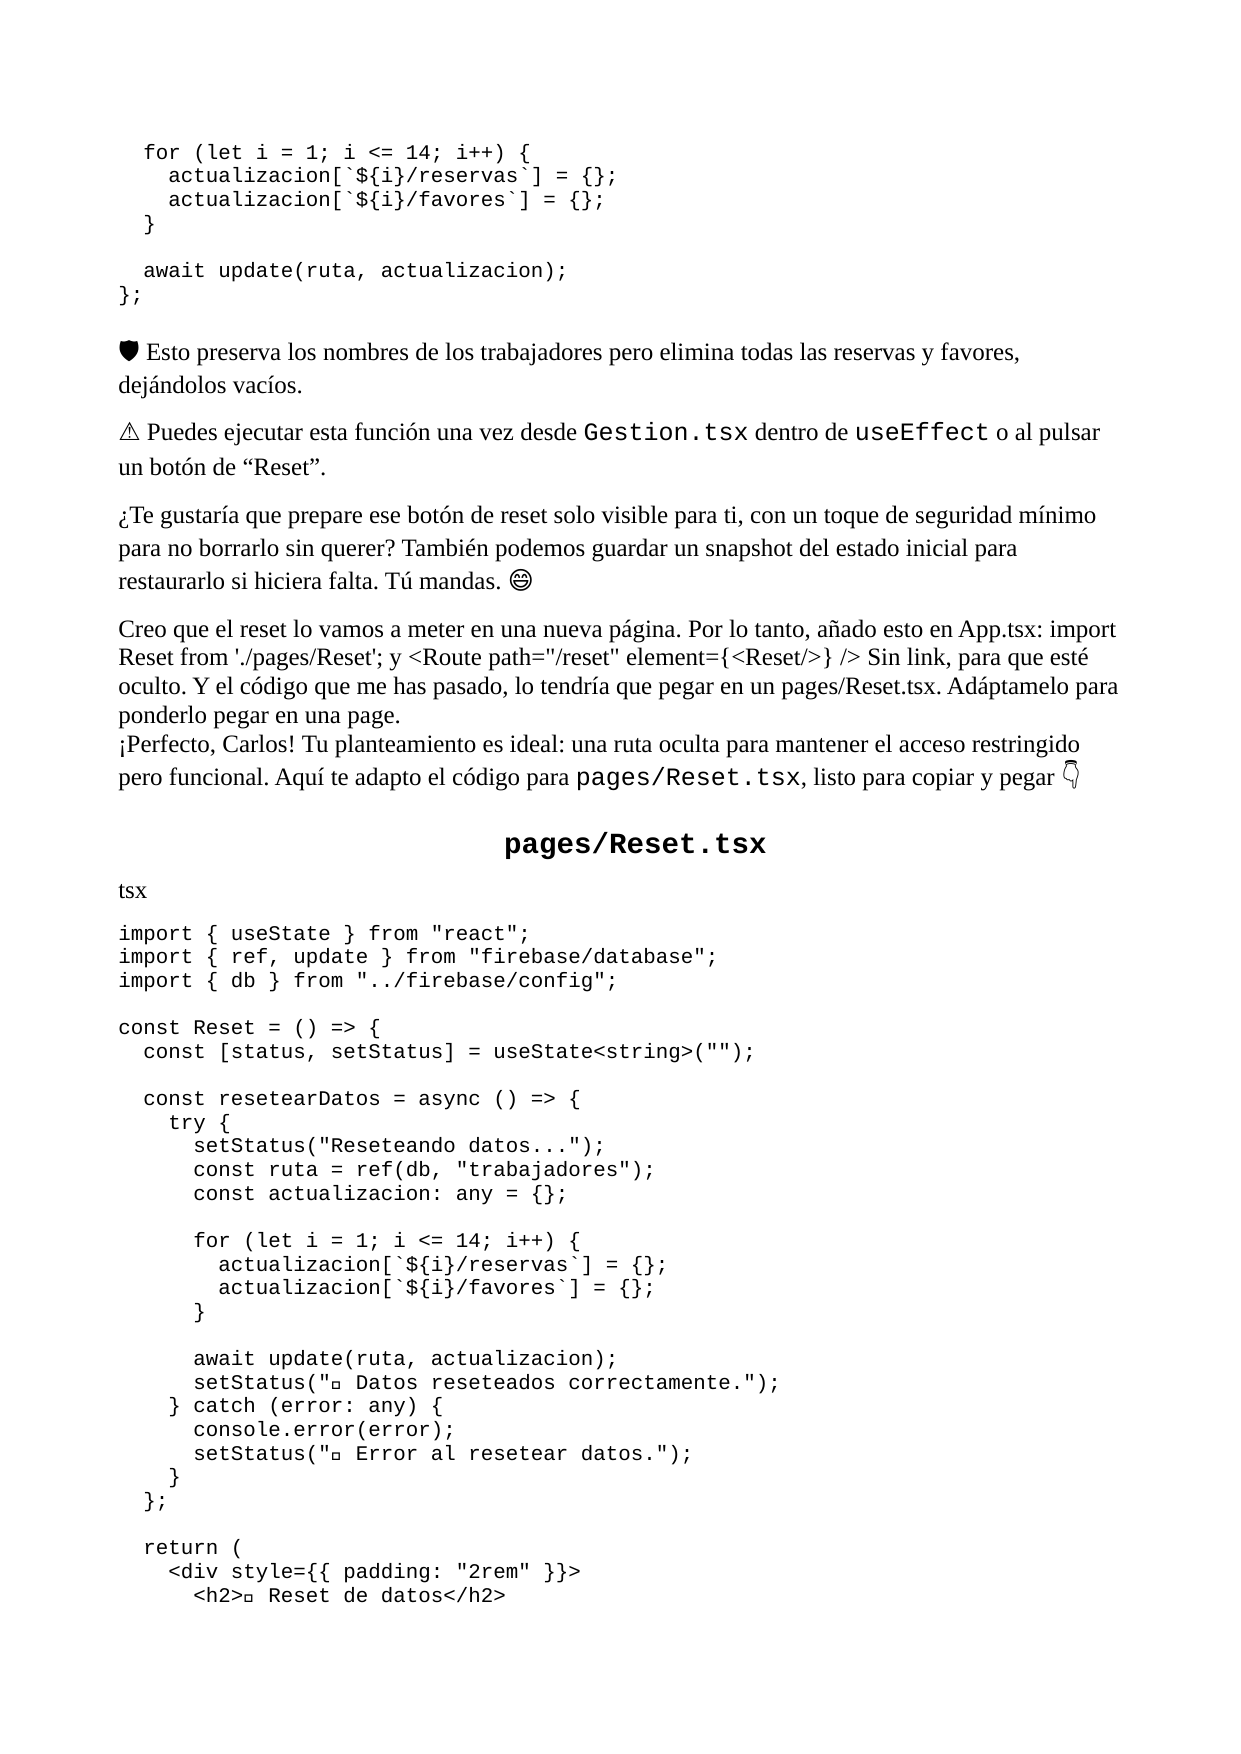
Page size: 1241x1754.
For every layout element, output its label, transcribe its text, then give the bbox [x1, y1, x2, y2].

text Creo que el reset lo vamos a meter en una nueva página. Por lo tanto, añado esto en App.tsx: import Reset from './pages/Reset'; y <Route path="/reset" element={<Reset/>} /> Sin link, para que esté oculto. Y el código que me has pasado, lo tendría que pegar en un pages/Reset.tsx. Adáptamelo para ponderlo pegar en una page. [118, 614, 1122, 729]
text setStatus("Reseteando datos..."); [118, 1135, 1122, 1159]
text ¡Perfecto, Carlos! Tu planteamiento es ideal: una ruta oculta para mantener el acceso restringido pero funcional. Aquí te adapto el código para pages/Reset.tsx, listo para copiar y pegar 👇 [118, 729, 1122, 793]
text await update(ruta, actualizacion); [118, 260, 1122, 284]
text for (let i = 1; i <= 14; i++) { [118, 1230, 1122, 1253]
text setStatus("❌ Error al resetear datos."); [118, 1443, 1122, 1466]
text <h2>🔁 Reset de datos</h2> [118, 1584, 1122, 1608]
text actualizacion[`${i}/favores`] = {}; [118, 1277, 1122, 1301]
text console.error(error); [118, 1419, 1122, 1443]
text <div style={{ padding: "2rem" }}> [118, 1561, 1122, 1584]
text actualizacion[`${i}/reservas`] = {}; [118, 165, 1122, 189]
text } catch (error: any) { [118, 1395, 1122, 1419]
text }; [118, 284, 1122, 307]
text await update(ruta, actualizacion); [118, 1348, 1122, 1372]
text const actualizacion: any = {}; [118, 1183, 1122, 1206]
text import { ref, update } from "firebase/database"; [118, 946, 1122, 970]
text return ( [118, 1537, 1122, 1561]
subtitle 📄 pages/Reset.tsx [118, 826, 1122, 862]
text } [118, 1466, 1122, 1490]
text const [status, setStatus] = useState<string>(""); [118, 1041, 1122, 1064]
text import { useState } from "react"; [118, 922, 1122, 946]
text tsx [118, 875, 1122, 904]
text }; [118, 1490, 1122, 1514]
text import { db } from "../firebase/config"; [118, 970, 1122, 993]
text } [118, 1301, 1122, 1324]
text 🛡️ Esto preserva los nombres de los trabajadores pero elimina todas las reservas y favores, dejándolos vacíos. [118, 337, 1122, 398]
text ⚠️ Puedes ejecutar esta función una vez desde Gestion.tsx dentro de useEffect o al pulsar un botón de “Reset”. [118, 417, 1122, 481]
text actualizacion[`${i}/reservas`] = {}; [118, 1253, 1122, 1277]
text const ruta = ref(db, "trabajadores"); [118, 1159, 1122, 1183]
text const resetearDatos = async () => { [118, 1088, 1122, 1112]
text actualizacion[`${i}/favores`] = {}; [118, 189, 1122, 213]
text } [118, 213, 1122, 236]
text setStatus("✅ Datos reseteados correctamente."); [118, 1372, 1122, 1395]
text const Reset = () => { [118, 1017, 1122, 1041]
text for (let i = 1; i <= 14; i++) { [118, 142, 1122, 165]
text ¿Te gustaría que prepare ese botón de reset solo visible para ti, con un toque de seguridad mínimo para no borrarlo sin querer? También podemos guardar un snapshot del estado inicial para restaurarlo si hiciera falta. Tú mandas. 😄 [118, 500, 1122, 595]
text try { [118, 1112, 1122, 1135]
